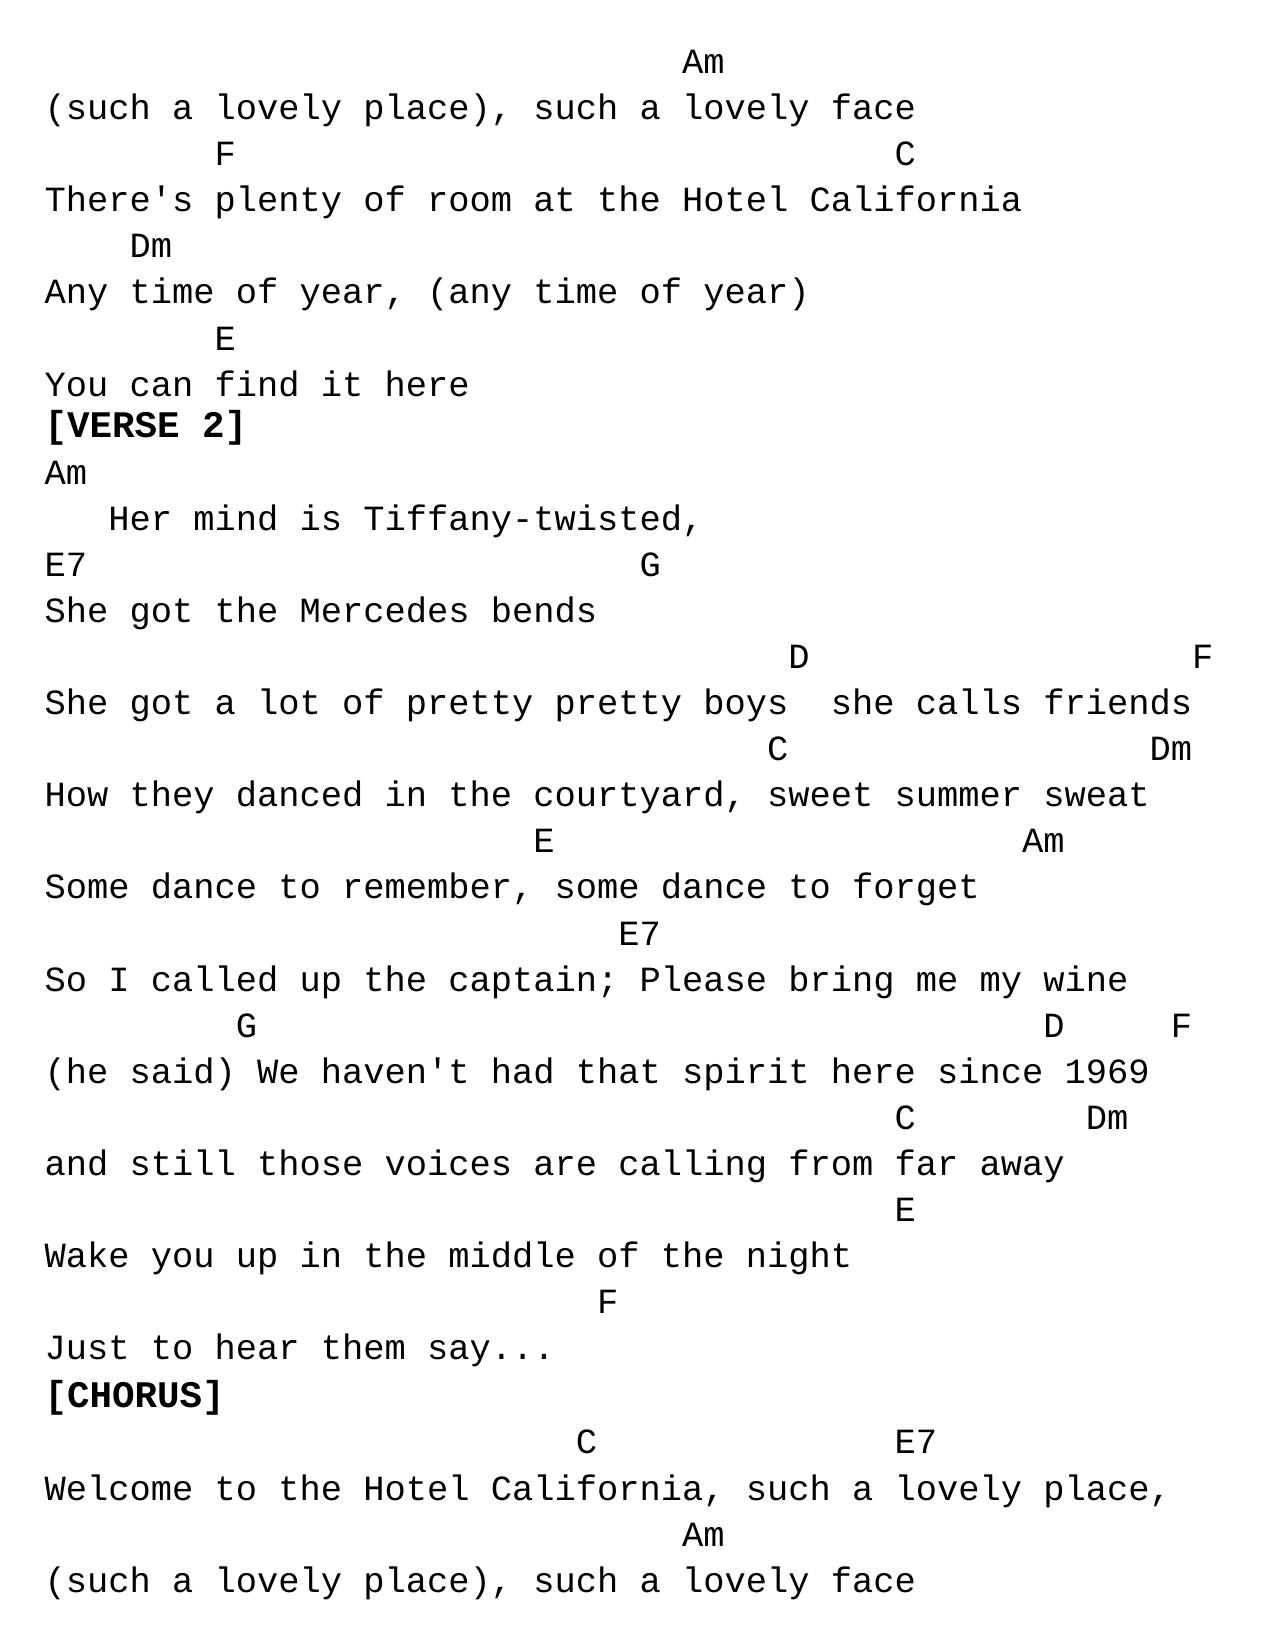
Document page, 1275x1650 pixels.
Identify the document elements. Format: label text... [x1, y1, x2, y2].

text E [44, 1192, 1231, 1232]
text F C [44, 136, 1231, 176]
text (he said) We haven't had that spirit here since 1969 [44, 1054, 1231, 1094]
text Some dance to remember, some dance to forget [44, 869, 1231, 909]
text How they danced in the courtyard, sweet summer sweat [44, 777, 1231, 817]
text C E7 [44, 1424, 1231, 1464]
text C Dm [44, 1100, 1231, 1140]
text and still those voices are calling from far away [44, 1146, 1231, 1186]
text E7 [44, 916, 1231, 956]
text E Am [44, 823, 1231, 863]
text Just to hear them say... [44, 1330, 1231, 1370]
text There's plenty of room at the Hotel California [44, 182, 1231, 222]
text Am [44, 44, 1231, 84]
text She got the Mercedes bends [44, 593, 1231, 633]
text So I called up the captain; Please bring me my wine [44, 962, 1231, 1002]
text Wake you up in the middle of the night [44, 1238, 1231, 1278]
text (such a lovely place), such a lovely face [44, 1562, 1231, 1603]
text Any time of year, (any time of year) [44, 274, 1231, 314]
text You can find it here [44, 367, 1231, 407]
text E [44, 321, 1231, 361]
text (such a lovely place), such a lovely face [44, 90, 1231, 130]
text F [44, 1284, 1231, 1324]
text Welcome to the Hotel California, such a lovely place, [44, 1470, 1231, 1511]
text Am [44, 455, 1231, 495]
subtitle [VERSE 2] [44, 407, 1231, 449]
text D F [44, 639, 1231, 679]
text Her mind is Tiffany-twisted, [44, 501, 1231, 541]
text C Dm [44, 731, 1231, 771]
text G D F [44, 1008, 1231, 1048]
subtitle [CHORUS] [44, 1376, 1231, 1418]
text Am [44, 1516, 1231, 1557]
text She got a lot of pretty pretty boys she calls friends [44, 685, 1231, 725]
text E7 G [44, 547, 1231, 587]
text Dm [44, 228, 1231, 268]
